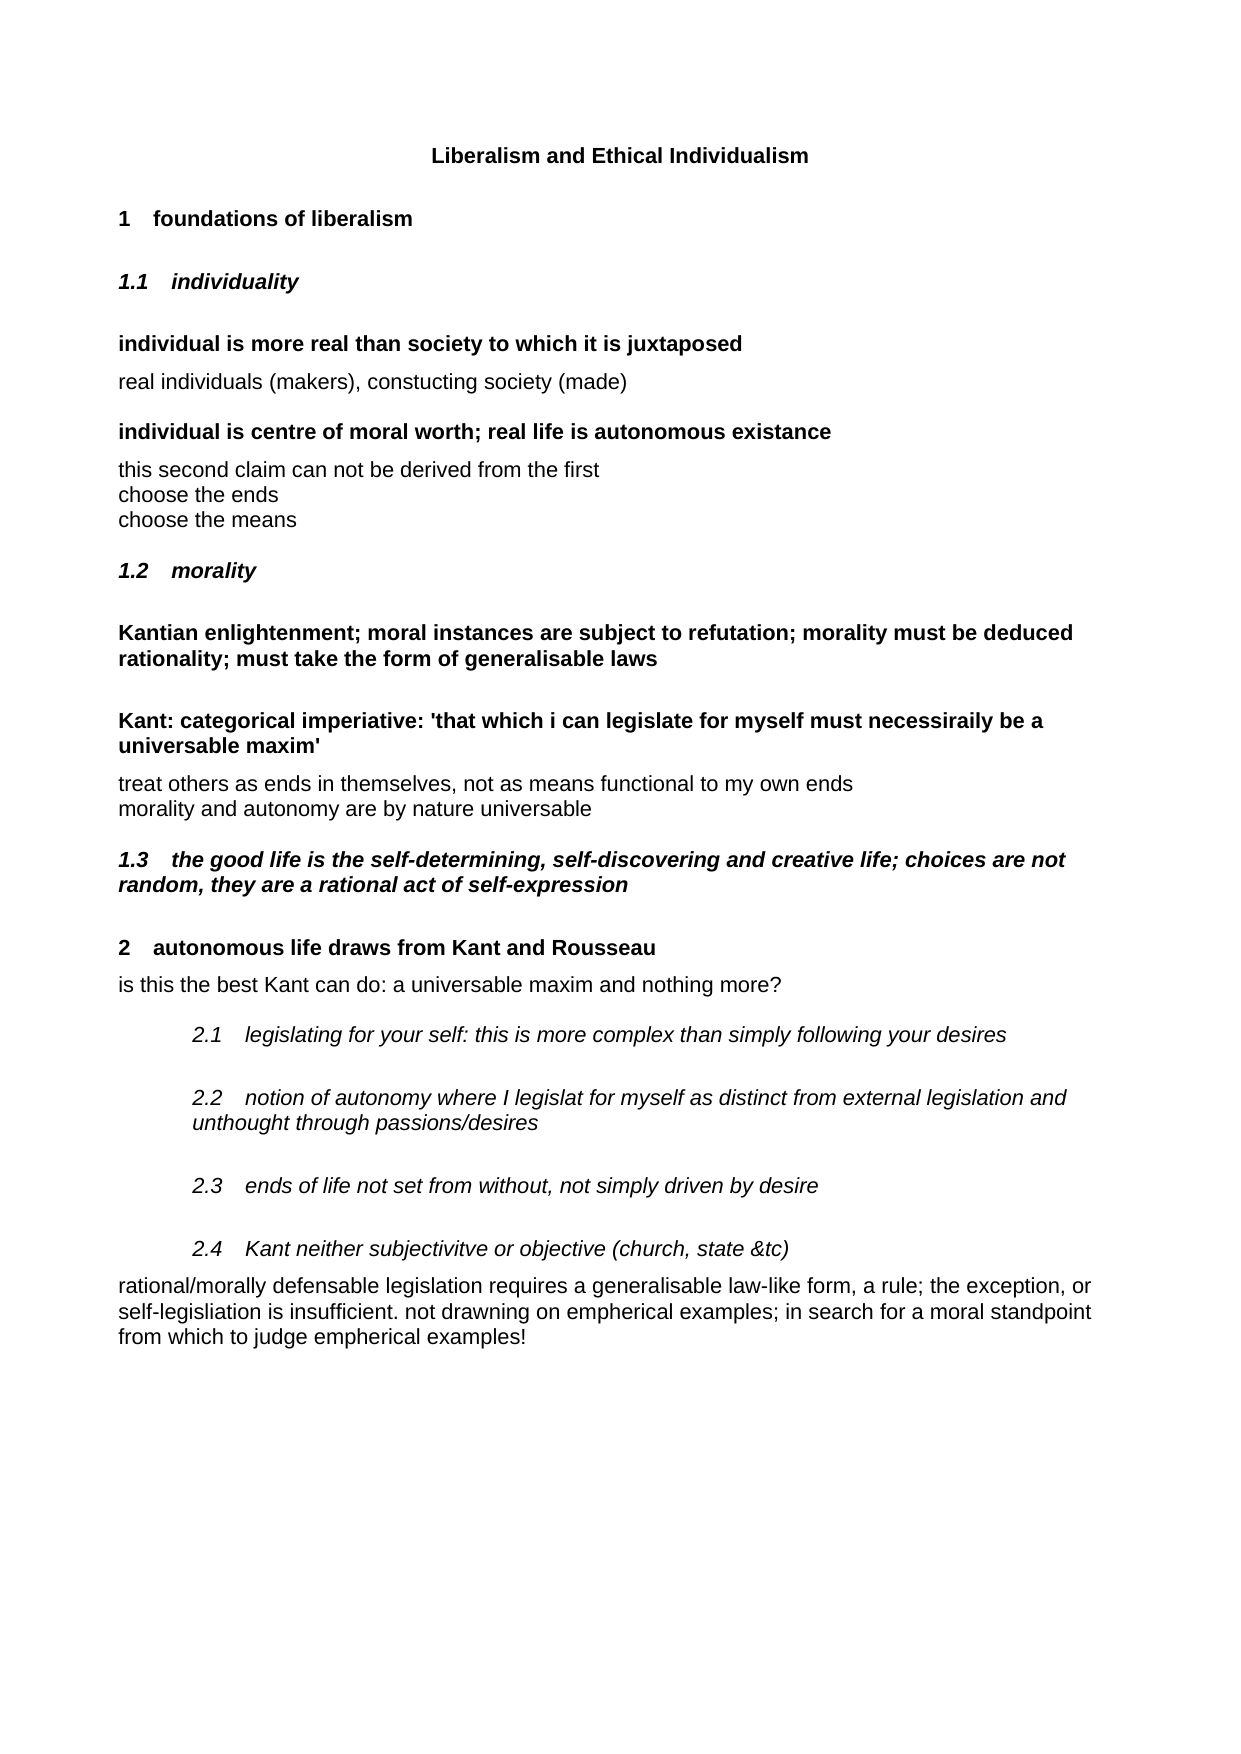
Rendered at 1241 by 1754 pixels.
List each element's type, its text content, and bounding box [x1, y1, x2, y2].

subtitle ends of life not set from without, not simply driven by desire [192, 1173, 1122, 1198]
text choose the ends [118, 482, 1122, 507]
text real individuals (makers), constucting society (made) [118, 369, 1122, 394]
text treat others as ends in themselves, not as means functional to my own ends [118, 771, 1122, 796]
text morality and autonomy are by nature universable [118, 796, 1122, 821]
subtitle foundations of liberalism [118, 206, 1122, 231]
subtitle individual is more real than society to which it is juxtaposed [118, 331, 1122, 356]
subtitle individual is centre of moral worth; real life is autonomous existance [118, 419, 1122, 444]
text this second claim can not be derived from the first [118, 457, 1122, 482]
subtitle individuality [118, 268, 1122, 294]
subtitle Kant: categorical imperiative: 'that which i can legislate for myself must necessiraily be a universable maxim' [118, 708, 1122, 758]
text is this the best Kant can do: a universable maxim and nothing more? [118, 972, 1122, 997]
subtitle notion of autonomy where I legislat for myself as distinct from external legislation and unthought through passions/desires [192, 1085, 1122, 1135]
title Liberalism and Ethical Individualism [118, 143, 1122, 168]
subtitle Kant neither subjectivitve or objective (church, state &tc) [192, 1236, 1122, 1261]
subtitle morality [118, 557, 1122, 583]
subtitle autonomous life draws from Kant and Rousseau [118, 934, 1122, 959]
subtitle the good life is the self-determining, self-discovering and creative life; choices are not random, they are a rational act of self-expression [118, 846, 1122, 897]
text rational/morally defensable legislation requires a generalisable law-like form, a rule; the exception, or self-legisliation is insufficient. not drawning on empherical examples; in search for a moral standpoint from which to judge empherical examples! [118, 1273, 1122, 1349]
text choose the means [118, 507, 1122, 532]
subtitle Kantian enlightenment; moral instances are subject to refutation; morality must be deduced rationality; must take the form of generalisable laws [118, 620, 1122, 671]
subtitle legislating for your self: this is more complex than simply following your desires [192, 1022, 1122, 1047]
